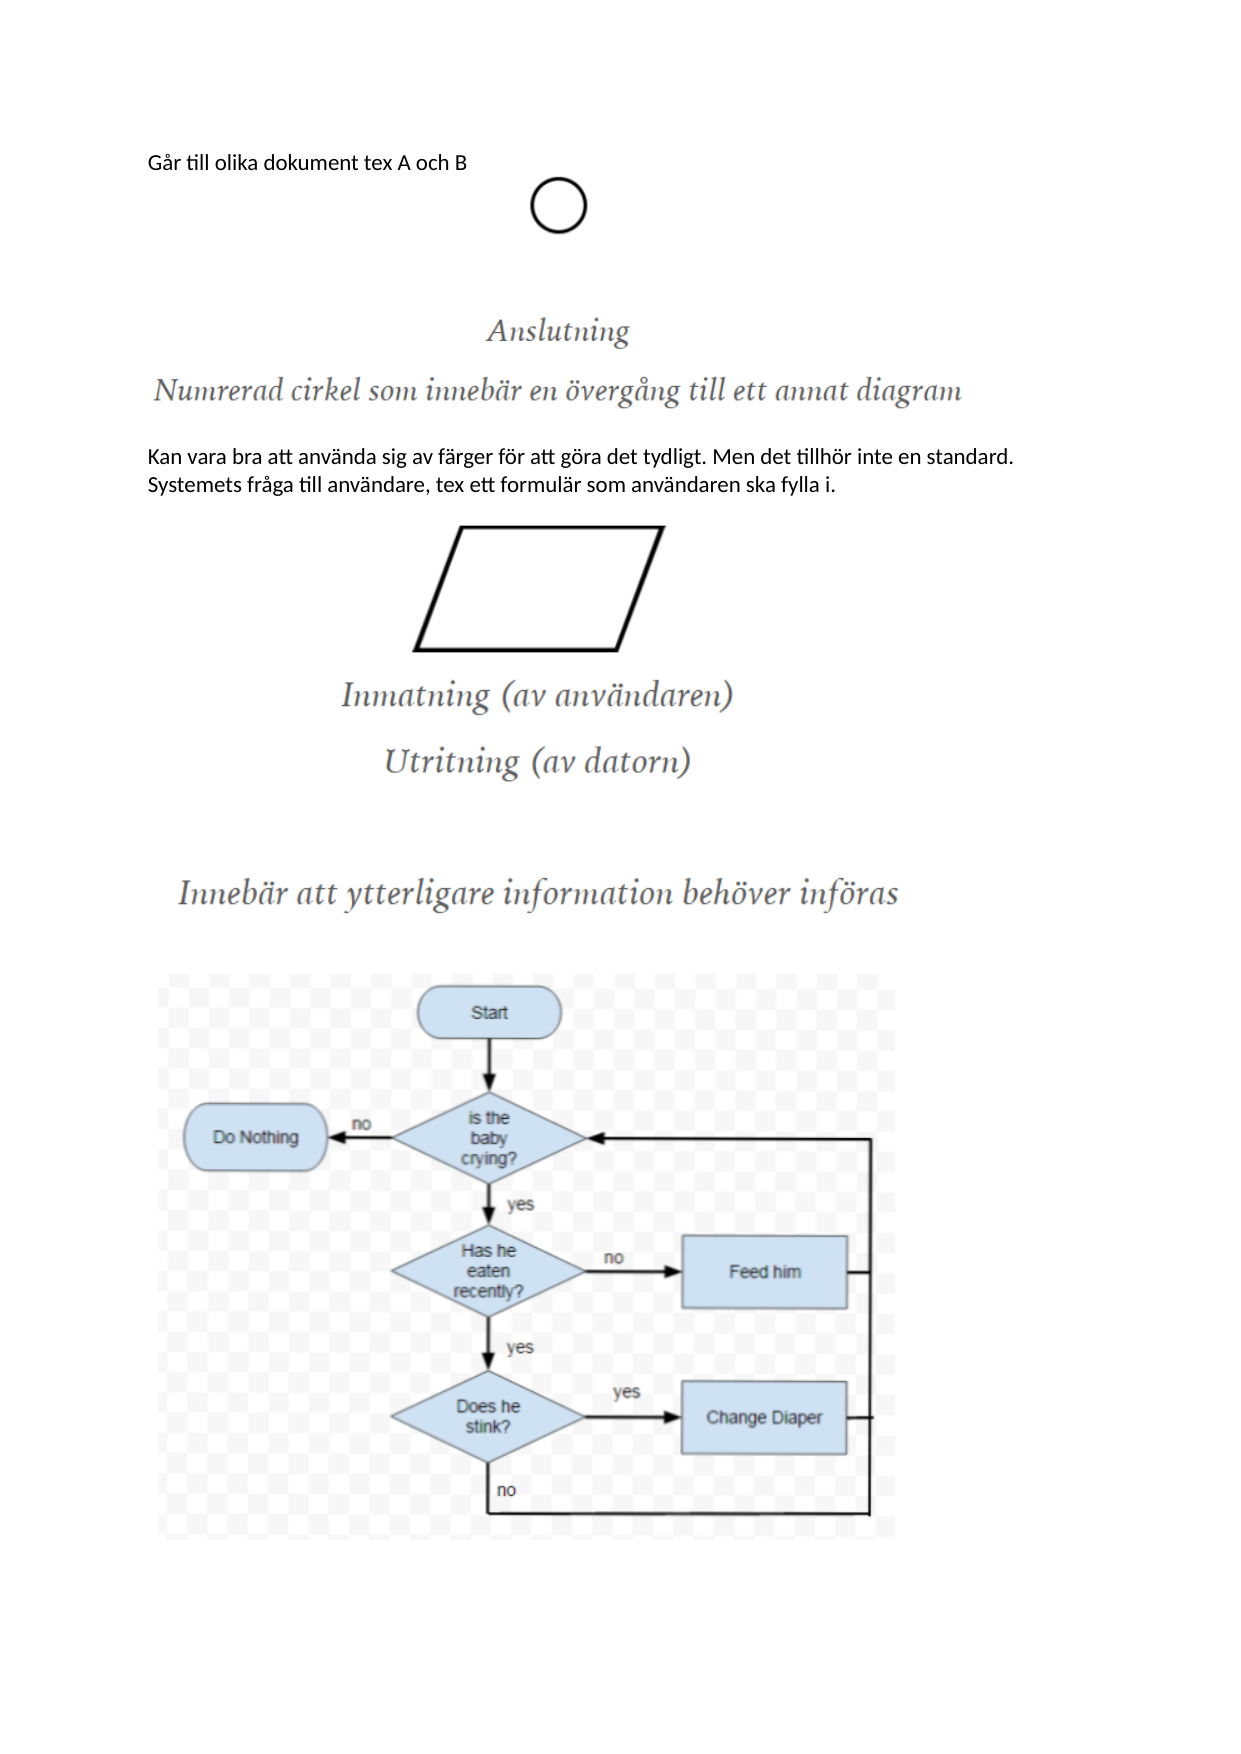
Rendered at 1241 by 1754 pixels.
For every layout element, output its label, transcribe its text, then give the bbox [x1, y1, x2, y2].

text Går till olika dokument tex A och B [148, 148, 1093, 176]
text Kan vara bra att använda sig av färger för att göra det tydligt. Men det tillhör inte en standard. Systemets fråga till användare, tex ett formulär som användaren ska fylla i. [148, 442, 1093, 498]
